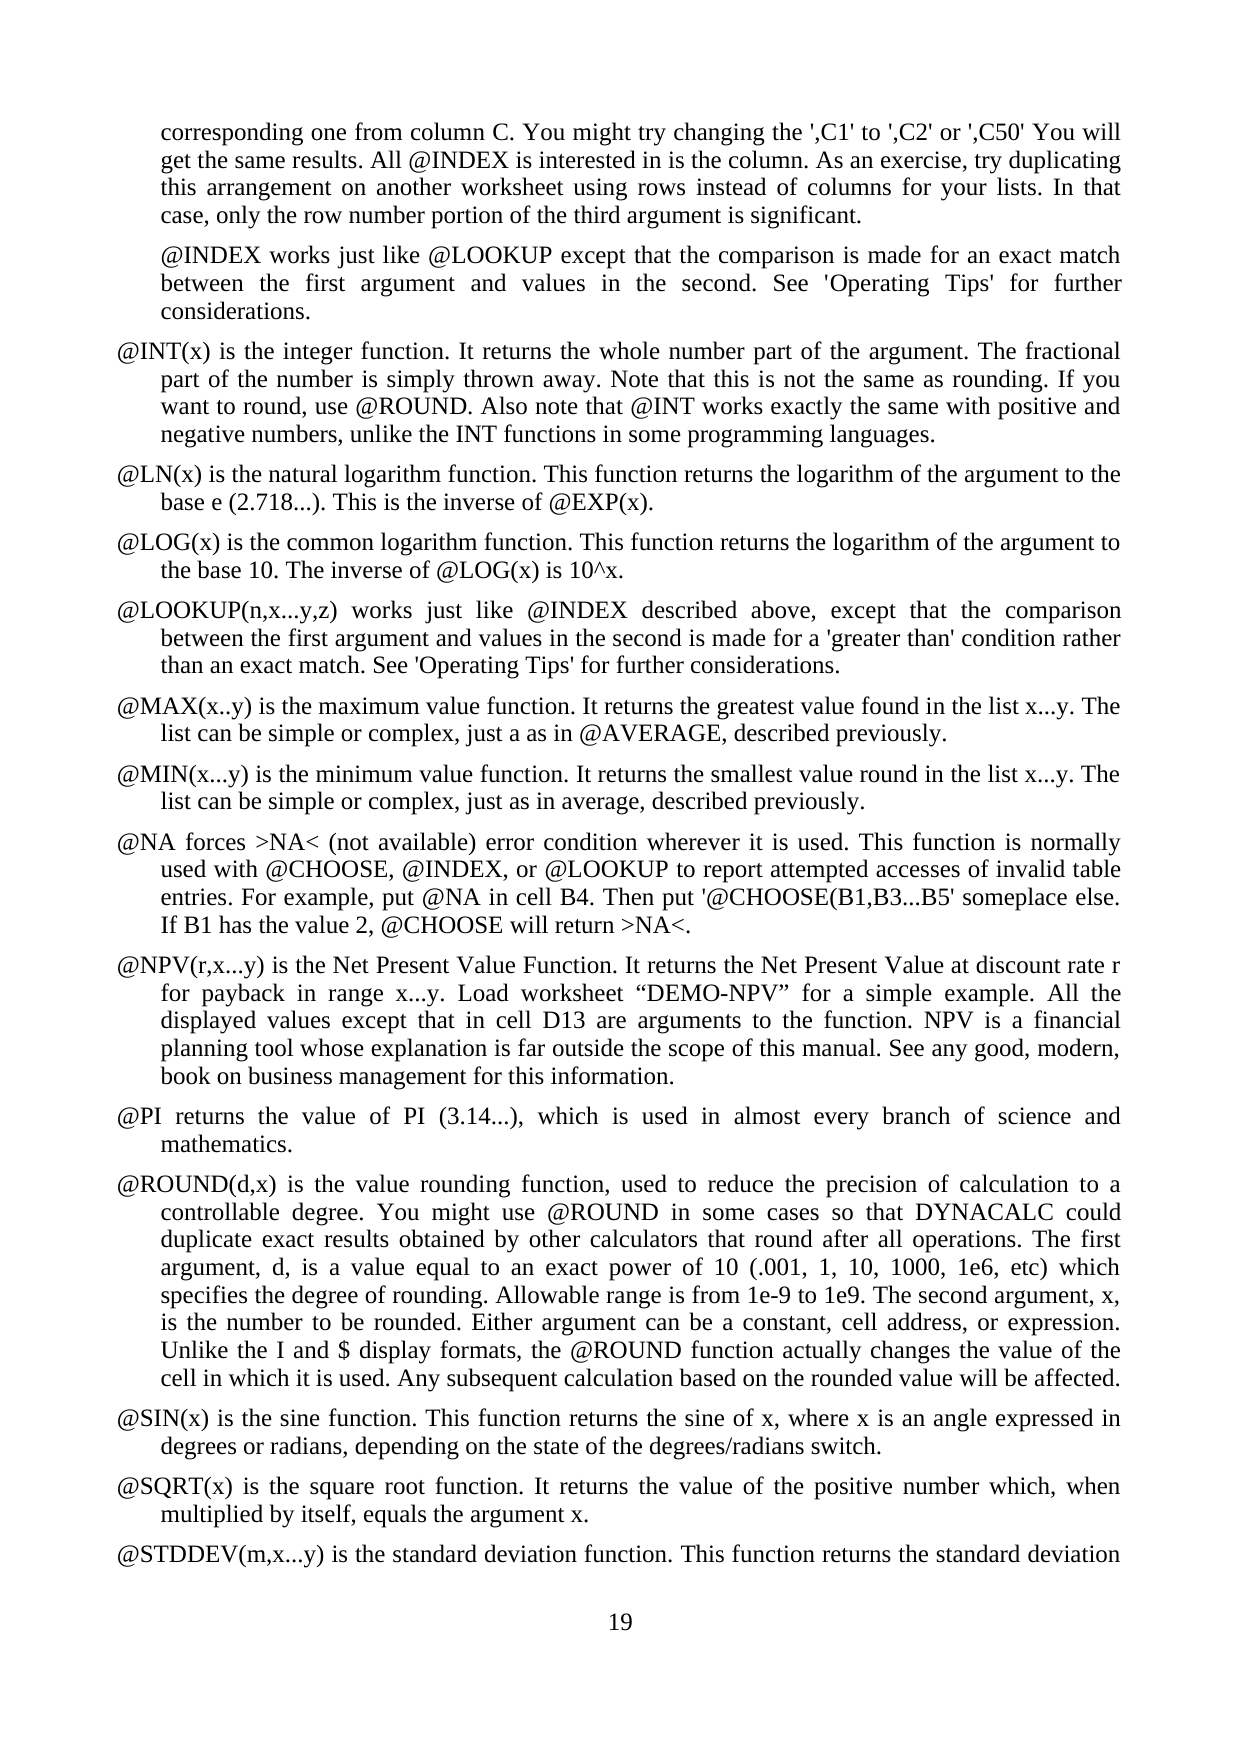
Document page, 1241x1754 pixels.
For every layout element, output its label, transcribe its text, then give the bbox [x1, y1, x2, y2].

text @MAX(x..y) is the maximum value function. It returns the greatest value found in the list x...y. The list can be simple or complex, just a as in @AVERAGE, described previously. [117, 692, 1122, 747]
text @LOG(x) is the common logarithm function. This function returns the logarithm of the argument to the base 10. The inverse of @LOG(x) is 10^x. [117, 528, 1122, 584]
text @INDEX works just like @LOOKUP except that the comparison is made for an exact match between the first argument and values in the second. See 'Operating Tips' for further considerations. [117, 241, 1122, 324]
text @PI returns the value of PI (3.14...), which is used in almost every branch of science and mathematics. [117, 1102, 1122, 1157]
text @LN(x) is the natural logarithm function. This function returns the logarithm of the argument to the base e (2.718...). This is the inverse of @EXP(x). [117, 460, 1122, 516]
text @STDDEV(m,x...y) is the standard deviation function. This function returns the standard deviation [117, 1540, 1122, 1568]
text @SIN(x) is the sine function. This function returns the sine of x, where x is an angle expressed in degrees or radians, depending on the state of the degrees/radians switch. [117, 1404, 1122, 1459]
text corresponding one from column C. You might try changing the ',C1' to ',C2' or ',C50' You will get the same results. All @INDEX is interested in is the column. As an exercise, try duplicating this arrangement on another worksheet using rows instead of columns for your lists. In that case, only the row number portion of the third argument is significant. [117, 118, 1122, 229]
text @INT(x) is the integer function. It returns the whole number part of the argument. The fractional part of the number is simply thrown away. Note that this is not the same as rounding. If you want to round, use @ROUND. Also note that @INT works exactly the same with positive and negative numbers, unlike the INT functions in some programming languages. [117, 337, 1122, 448]
text @MIN(x...y) is the minimum value function. It returns the smallest value round in the list x...y. The list can be simple or complex, just as in average, described previously. [117, 760, 1122, 815]
text @SQRT(x) is the square root function. It returns the value of the positive number which, when multiplied by itself, equals the argument x. [117, 1472, 1122, 1527]
text @NPV(r,x...y) is the Net Present Value Function. It returns the Net Present Value at discount rate r for payback in range x...y. Load worksheet “DEMO-NPV” for a simple example. All the displayed values except that in cell D13 are arguments to the function. NPV is a financial planning tool whose explanation is far outside the scope of this manual. See any good, modern, book on business management for this information. [117, 951, 1122, 1089]
text @ROUND(d,x) is the value rounding function, used to reduce the precision of calculation to a controllable degree. You might use @ROUND in some cases so that DYNACALC could duplicate exact results obtained by other calculators that round after all operations. The first argument, d, is a value equal to an exact power of 10 (.001, 1, 10, 1000, 1e6, etc) which specifies the degree of rounding. Allowable range is from 1e-9 to 1e9. The second argument, x, is the number to be rounded. Either argument can be a constant, cell address, or expression. Unlike the I and $ display formats, the @ROUND function actually changes the value of the cell in which it is used. Any subsequent calculation based on the rounded value will be affected. [117, 1170, 1122, 1392]
text @LOOKUP(n,x...y,z) works just like @INDEX described above, except that the comparison between the first argument and values in the second is made for a 'greater than' condition rather than an exact match. See 'Operating Tips' for further considerations. [117, 596, 1122, 679]
text @NA forces >NA< (not available) error condition wherever it is used. This function is normally used with @CHOOSE, @INDEX, or @LOOKUP to report attempted accesses of invalid table entries. For example, put @NA in cell B4. Then put '@CHOOSE(B1,B3...B5' someplace else. If B1 has the value 2, @CHOOSE will return >NA<. [117, 828, 1122, 938]
